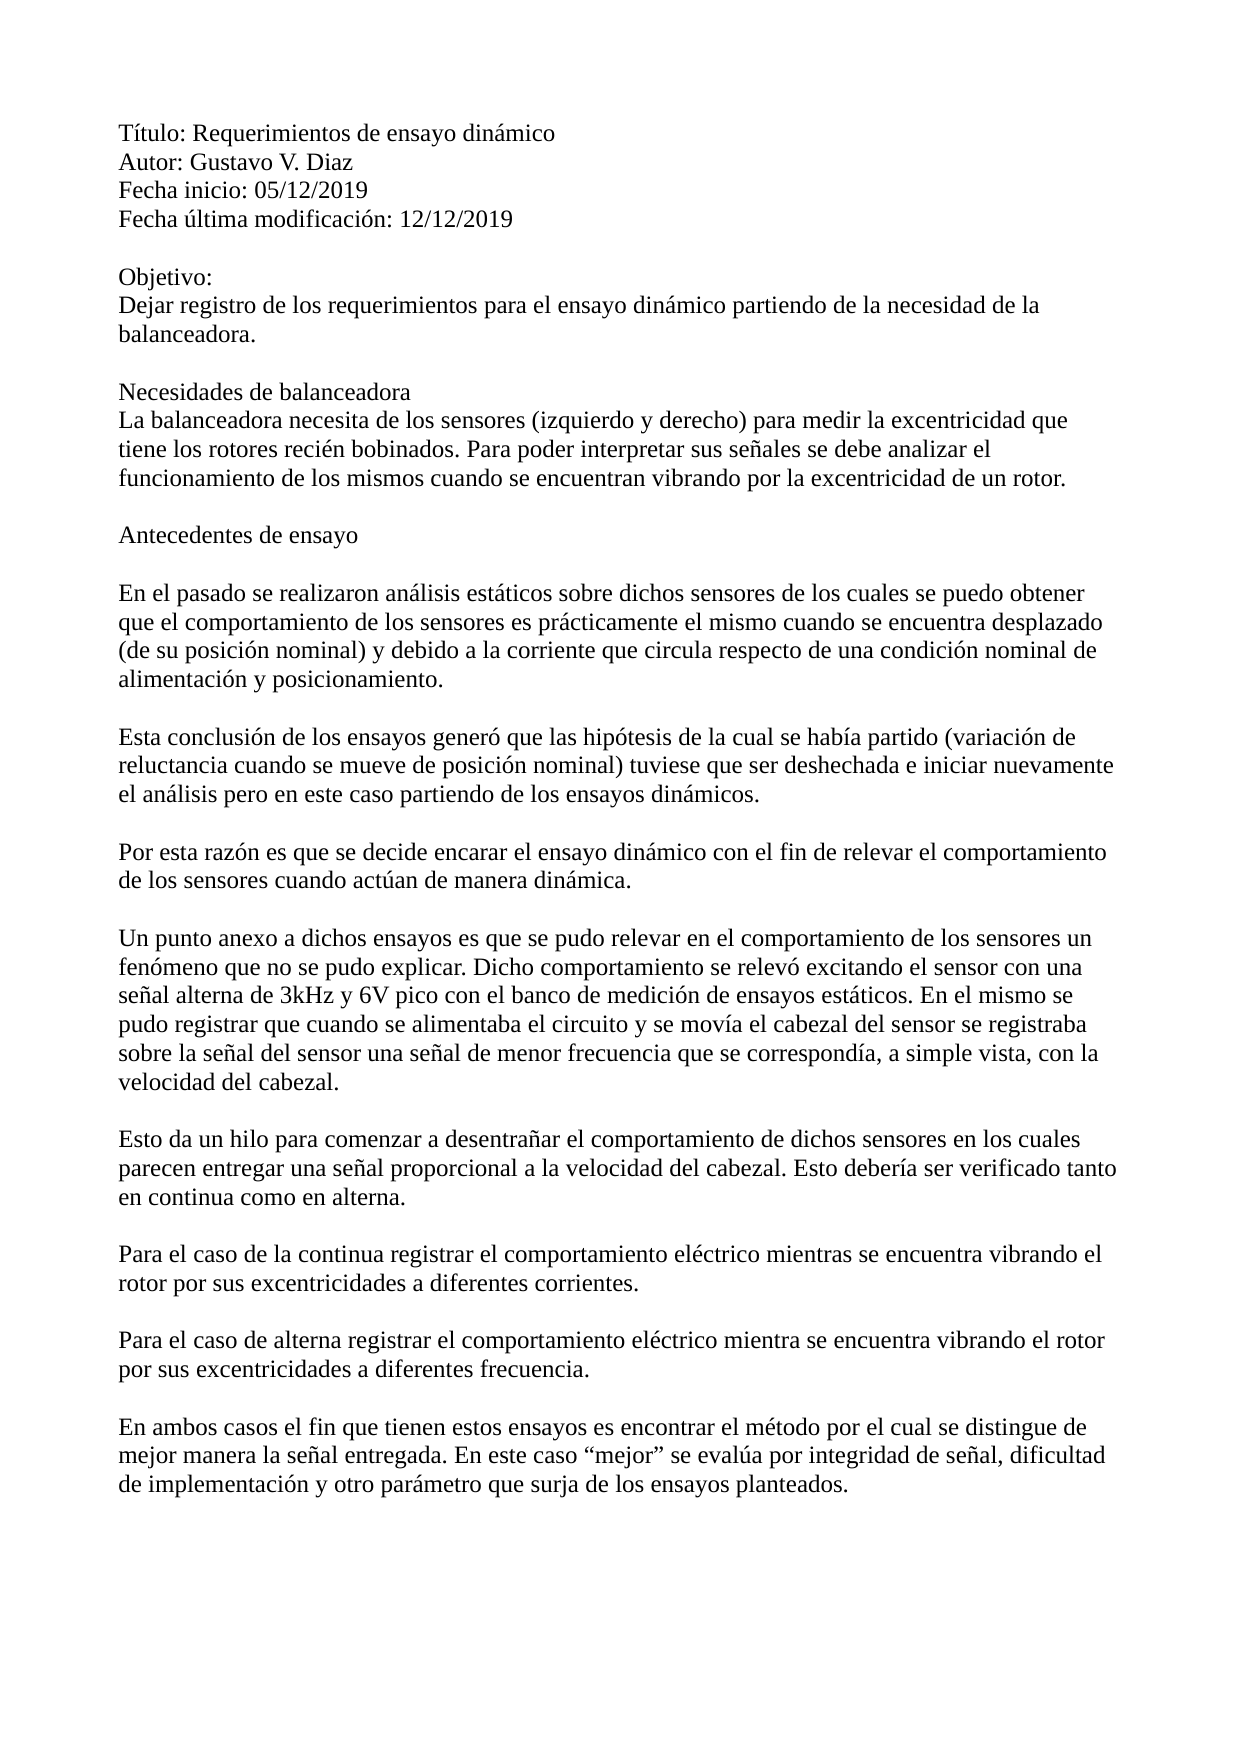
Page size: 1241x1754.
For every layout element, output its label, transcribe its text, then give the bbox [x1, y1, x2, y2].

text Fecha última modificación: 12/12/2019 [118, 204, 1122, 233]
text Autor: Gustavo V. Diaz [118, 147, 1122, 176]
text La balanceadora necesita de los sensores (izquierdo y derecho) para medir la excentricidad que tiene los rotores recién bobinados. Para poder interpretar sus señales se debe analizar el funcionamiento de los mismos cuando se encuentran vibrando por la excentricidad de un rotor. [118, 406, 1122, 492]
text Para el caso de la continua registrar el comportamiento eléctrico mientras se encuentra vibrando el rotor por sus excentricidades a diferentes corrientes. [118, 1239, 1122, 1297]
text En ambos casos el fin que tienen estos ensayos es encontrar el método por el cual se distingue de mejor manera la señal entregada. En este caso “mejor” se evalúa por integridad de señal, dificultad de implementación y otro parámetro que surja de los ensayos planteados. [118, 1412, 1122, 1498]
text Fecha inicio: 05/12/2019 [118, 176, 1122, 204]
text Para el caso de alterna registrar el comportamiento eléctrico mientra se encuentra vibrando el rotor por sus excentricidades a diferentes frecuencia. [118, 1326, 1122, 1383]
text Antecedentes de ensayo [118, 521, 1122, 549]
text Objetivo: [118, 262, 1122, 291]
text Esta conclusión de los ensayos generó que las hipótesis de la cual se había partido (variación de reluctancia cuando se mueve de posición nominal) tuviese que ser deshechada e iniciar nuevamente el análisis pero en este caso partiendo de los ensayos dinámicos. [118, 722, 1122, 808]
text Esto da un hilo para comenzar a desentrañar el comportamiento de dichos sensores en los cuales parecen entregar una señal proporcional a la velocidad del cabezal. Esto debería ser verificado tanto en continua como en alterna. [118, 1124, 1122, 1211]
text Necesidades de balanceadora [118, 377, 1122, 406]
text Un punto anexo a dichos ensayos es que se pudo relevar en el comportamiento de los sensores un fenómeno que no se pudo explicar. Dicho comportamiento se relevó excitando el sensor con una señal alterna de 3kHz y 6V pico con el banco de medición de ensayos estáticos. En el mismo se pudo registrar que cuando se alimentaba el circuito y se movía el cabezal del sensor se registraba sobre la señal del sensor una señal de menor frecuencia que se correspondía, a simple vista, con la velocidad del cabezal. [118, 923, 1122, 1096]
text Título: Requerimientos de ensayo dinámico [118, 118, 1122, 147]
text Por esta razón es que se decide encarar el ensayo dinámico con el fin de relevar el comportamiento de los sensores cuando actúan de manera dinámica. [118, 837, 1122, 894]
text Dejar registro de los requerimientos para el ensayo dinámico partiendo de la necesidad de la balanceadora. [118, 291, 1122, 348]
text En el pasado se realizaron análisis estáticos sobre dichos sensores de los cuales se puedo obtener que el comportamiento de los sensores es prácticamente el mismo cuando se encuentra desplazado (de su posición nominal) y debido a la corriente que circula respecto de una condición nominal de alimentación y posicionamiento. [118, 578, 1122, 693]
